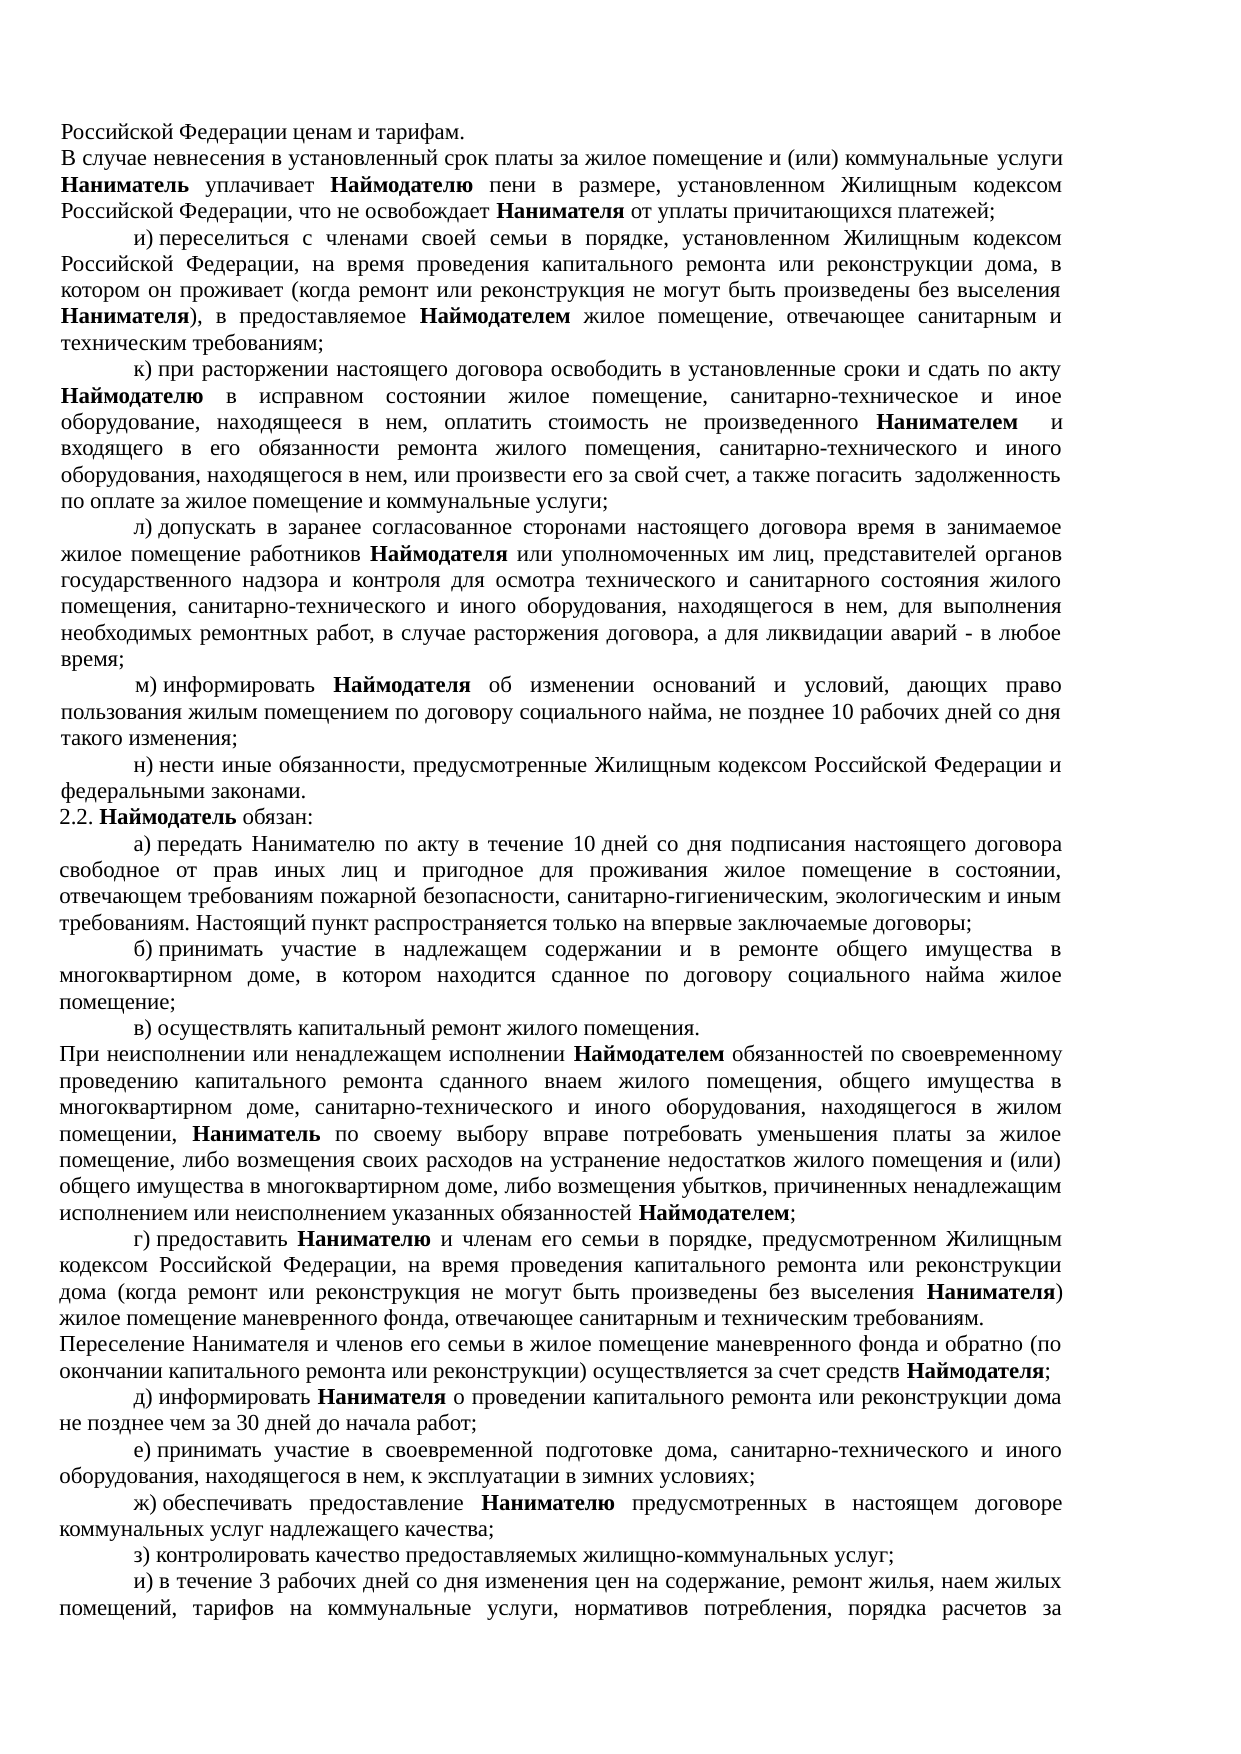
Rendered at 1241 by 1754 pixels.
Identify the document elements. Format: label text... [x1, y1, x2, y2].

list информировать Нанимателя о проведении капитального ремонта или реконструкции дома не позднее чем за 30 дней до начала работ; [59, 1383, 1063, 1436]
list принимать участие в своевременной подготовке дома, санитарно-технического и иного оборудования, находящегося в нем, к эксплуатации в зимних условиях; [59, 1436, 1063, 1488]
text В случае невнесения в установленный срок платы за жилое помещение и (или) коммунальные услуги Наниматель уплачивает Наймодателю пени в размере, установленном Жилищным кодексом Российской Федерации, что не освобождает Нанимателя от уплаты причитающихся платежей; [61, 144, 1063, 223]
text 2.2. Наймодатель обязан: [59, 803, 1063, 830]
list осуществлять капитальный ремонт жилого помещения. [59, 1014, 1063, 1041]
list принимать участие в надлежащем содержании и в ремонте общего имущества в многоквартирном доме, в котором находится сданное по договору социального найма жилое помещение; [59, 935, 1063, 1014]
list информировать Наймодателя об изменении оснований и условий, дающих право пользования жилым помещением по договору социального найма, не позднее 10 рабочих дней со дня такого изменения; [61, 672, 1063, 751]
list Российской Федерации ценам и тарифам. [61, 118, 1063, 144]
list допускать в заранее согласованное сторонами настоящего договора время в занимаемое жилое помещение работников Наймодателя или уполномоченных им лиц, представителей органов государственного надзора и контроля для осмотра технического и санитарного состояния жилого помещения, санитарно-технического и иного оборудования, находящегося в нем, для выполнения необходимых ремонтных работ, в случае расторжения договора, а для ликвидации аварий - в любое время; [61, 513, 1063, 672]
list обеспечивать предоставление Нанимателю предусмотренных в настоящем договоре коммунальных услуг надлежащего качества; [59, 1488, 1063, 1541]
text Переселение Нанимателя и членов его семьи в жилое помещение маневренного фонда и обратно (по окончании капитального ремонта или реконструкции) осуществляется за счет средств Наймодателя; [59, 1330, 1063, 1383]
list предоставить Нанимателю и членам его семьи в порядке, предусмотренном Жилищным кодексом Российской Федерации, на время проведения капитального ремонта или реконструкции дома (когда ремонт или реконструкция не могут быть произведены без выселения Нанимателя) жилое помещение маневренного фонда, отвечающее санитарным и техническим требованиям. [59, 1225, 1063, 1330]
list нести иные обязанности, предусмотренные Жилищным кодексом Российской Федерации и федеральными законами. [61, 751, 1063, 803]
list контролировать качество предоставляемых жилищно-коммунальных услуг; [59, 1541, 1063, 1568]
list в течение 3 рабочих дней со дня изменения цен на содержание, ремонт жилья, наем жилых помещений, тарифов на коммунальные услуги, нормативов потребления, порядка расчетов за [59, 1568, 1063, 1620]
list при расторжении настоящего договора освободить в установленные сроки и сдать по акту Наймодателю в исправном состоянии жилое помещение, санитарно-техническое и иное оборудование, находящееся в нем, оплатить стоимость не произведенного Нанимателем и входящего в его обязанности ремонта жилого помещения, санитарно-технического и иного оборудования, находящегося в нем, или произвести его за свой счет, а также погасить задолженность по оплате за жилое помещение и коммунальные услуги; [61, 355, 1063, 513]
list переселиться с членами своей семьи в порядке, установленном Жилищным кодексом Российской Федерации, на время проведения капитального ремонта или реконструкции дома, в котором он проживает (когда ремонт или реконструкция не могут быть произведены без выселения Нанимателя), в предоставляемое Наймодателем жилое помещение, отвечающее санитарным и техническим требованиям; [61, 223, 1063, 355]
text При неисполнении или ненадлежащем исполнении Наймодателем обязанностей по своевременному проведению капитального ремонта сданного внаем жилого помещения, общего имущества в многоквартирном доме, санитарно-технического и иного оборудования, находящегося в жилом помещении, Наниматель по своему выбору вправе потребовать уменьшения платы за жилое помещение, либо возмещения своих расходов на устранение недостатков жилого помещения и (или) общего имущества в многоквартирном доме, либо возмещения убытков, причиненных ненадлежащим исполнением или неисполнением указанных обязанностей Наймодателем; [59, 1041, 1063, 1225]
list передать Нанимателю по акту в течение 10 дней со дня подписания настоящего договора свободное от прав иных лиц и пригодное для проживания жилое помещение в состоянии, отвечающем требованиям пожарной безопасности, санитарно-гигиеническим, экологическим и иным требованиям. Настоящий пункт распространяется только на впервые заключаемые договоры; [59, 830, 1063, 935]
